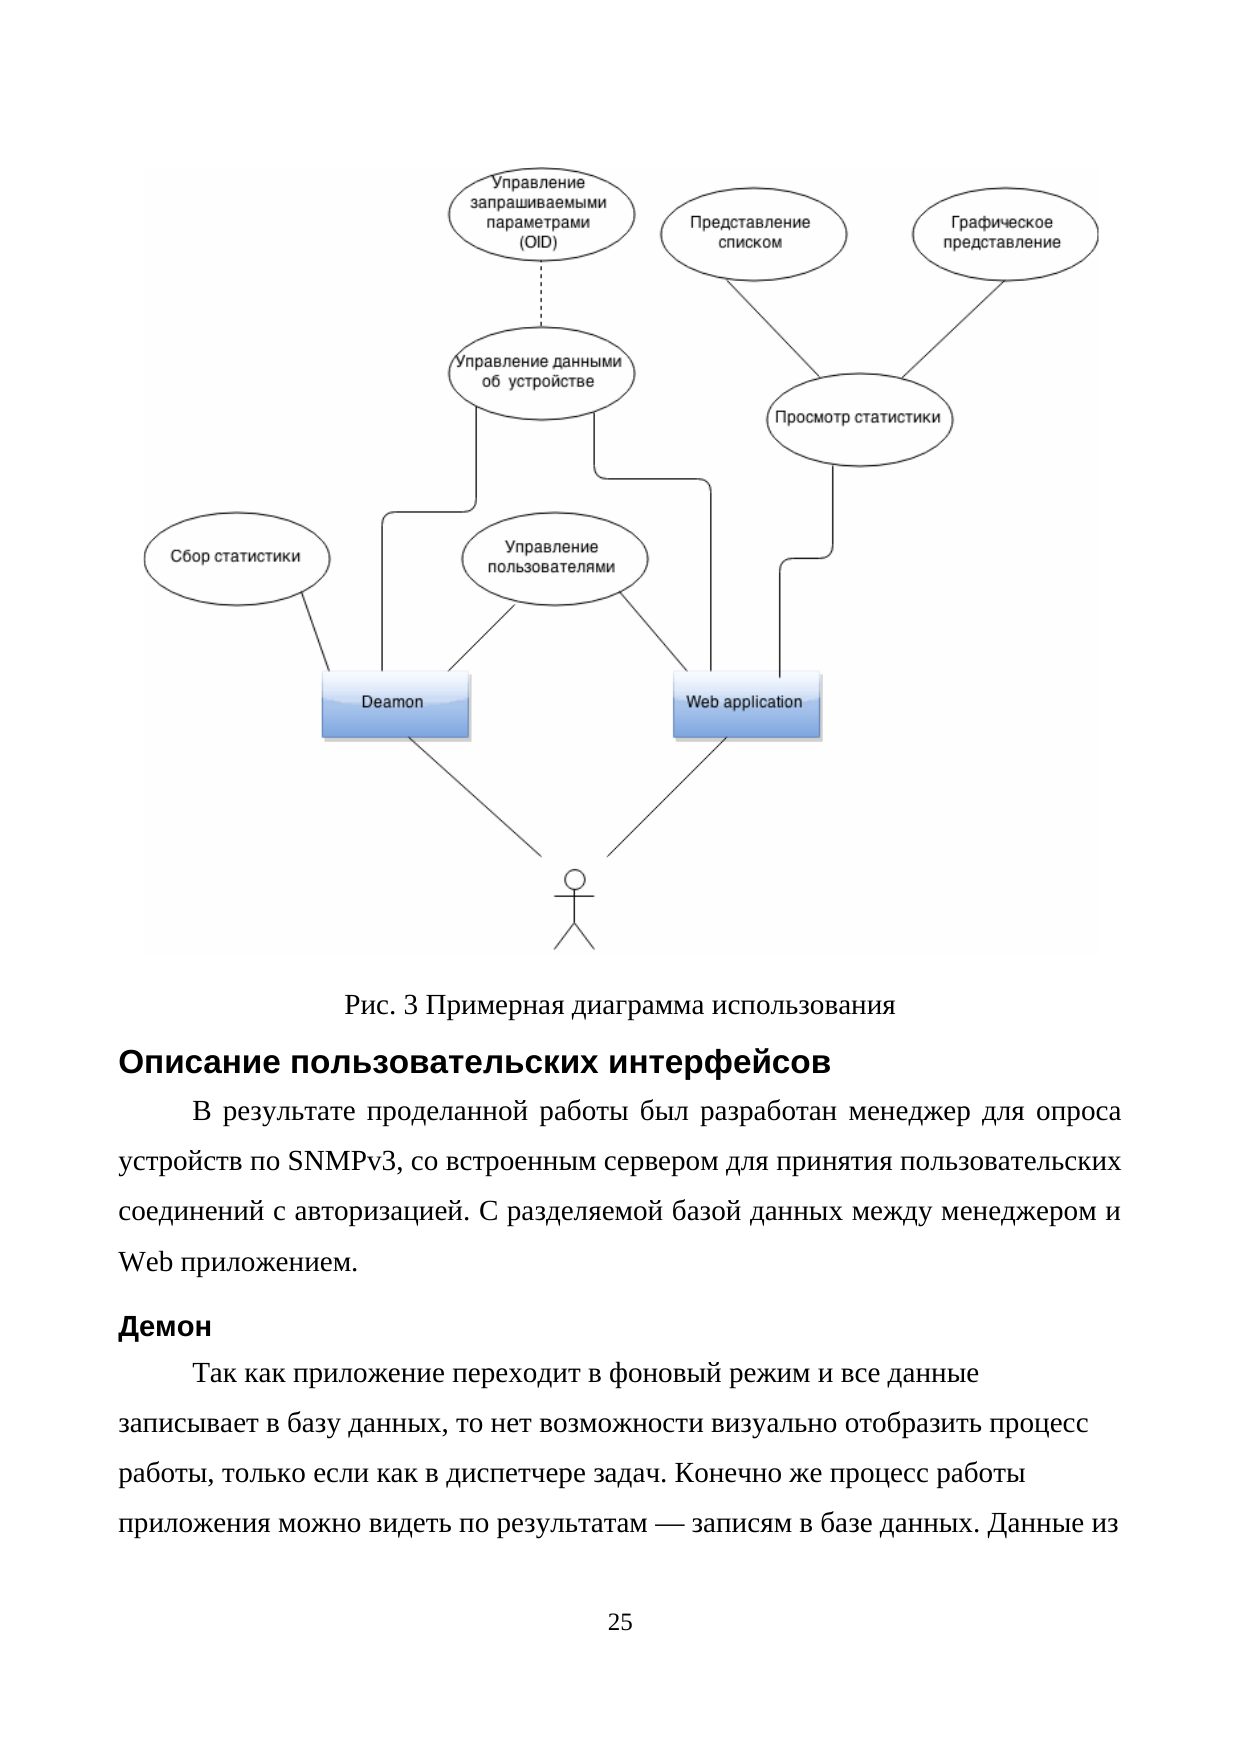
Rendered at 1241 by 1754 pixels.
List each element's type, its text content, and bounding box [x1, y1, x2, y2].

subtitle Демон [118, 1309, 1122, 1342]
text работы, только если как в диспетчере задач. Конечно же процесс работы [118, 1455, 1122, 1489]
text В результате проделанной работы был разработан менеджер для опроса устройств по SNMPv3, со встроенным сервером для принятия пользовательских соединений с авторизацией. С разделяемой базой данных между менеджером и Web приложением. [118, 1093, 1122, 1277]
picture [143, 167, 1100, 954]
text Так как приложение переходит в фоновый режим и все данные [118, 1355, 1122, 1388]
text приложения можно видеть по результатам — записям в базе данных. Данные из [118, 1506, 1122, 1539]
text Рис. 3 Примерная диаграмма использования [118, 987, 1122, 1021]
text записывает в базу данных, то нет возможности визуально отобразить процесс [118, 1405, 1122, 1438]
subtitle Описание пользовательских интерфейсов [118, 1042, 1122, 1080]
